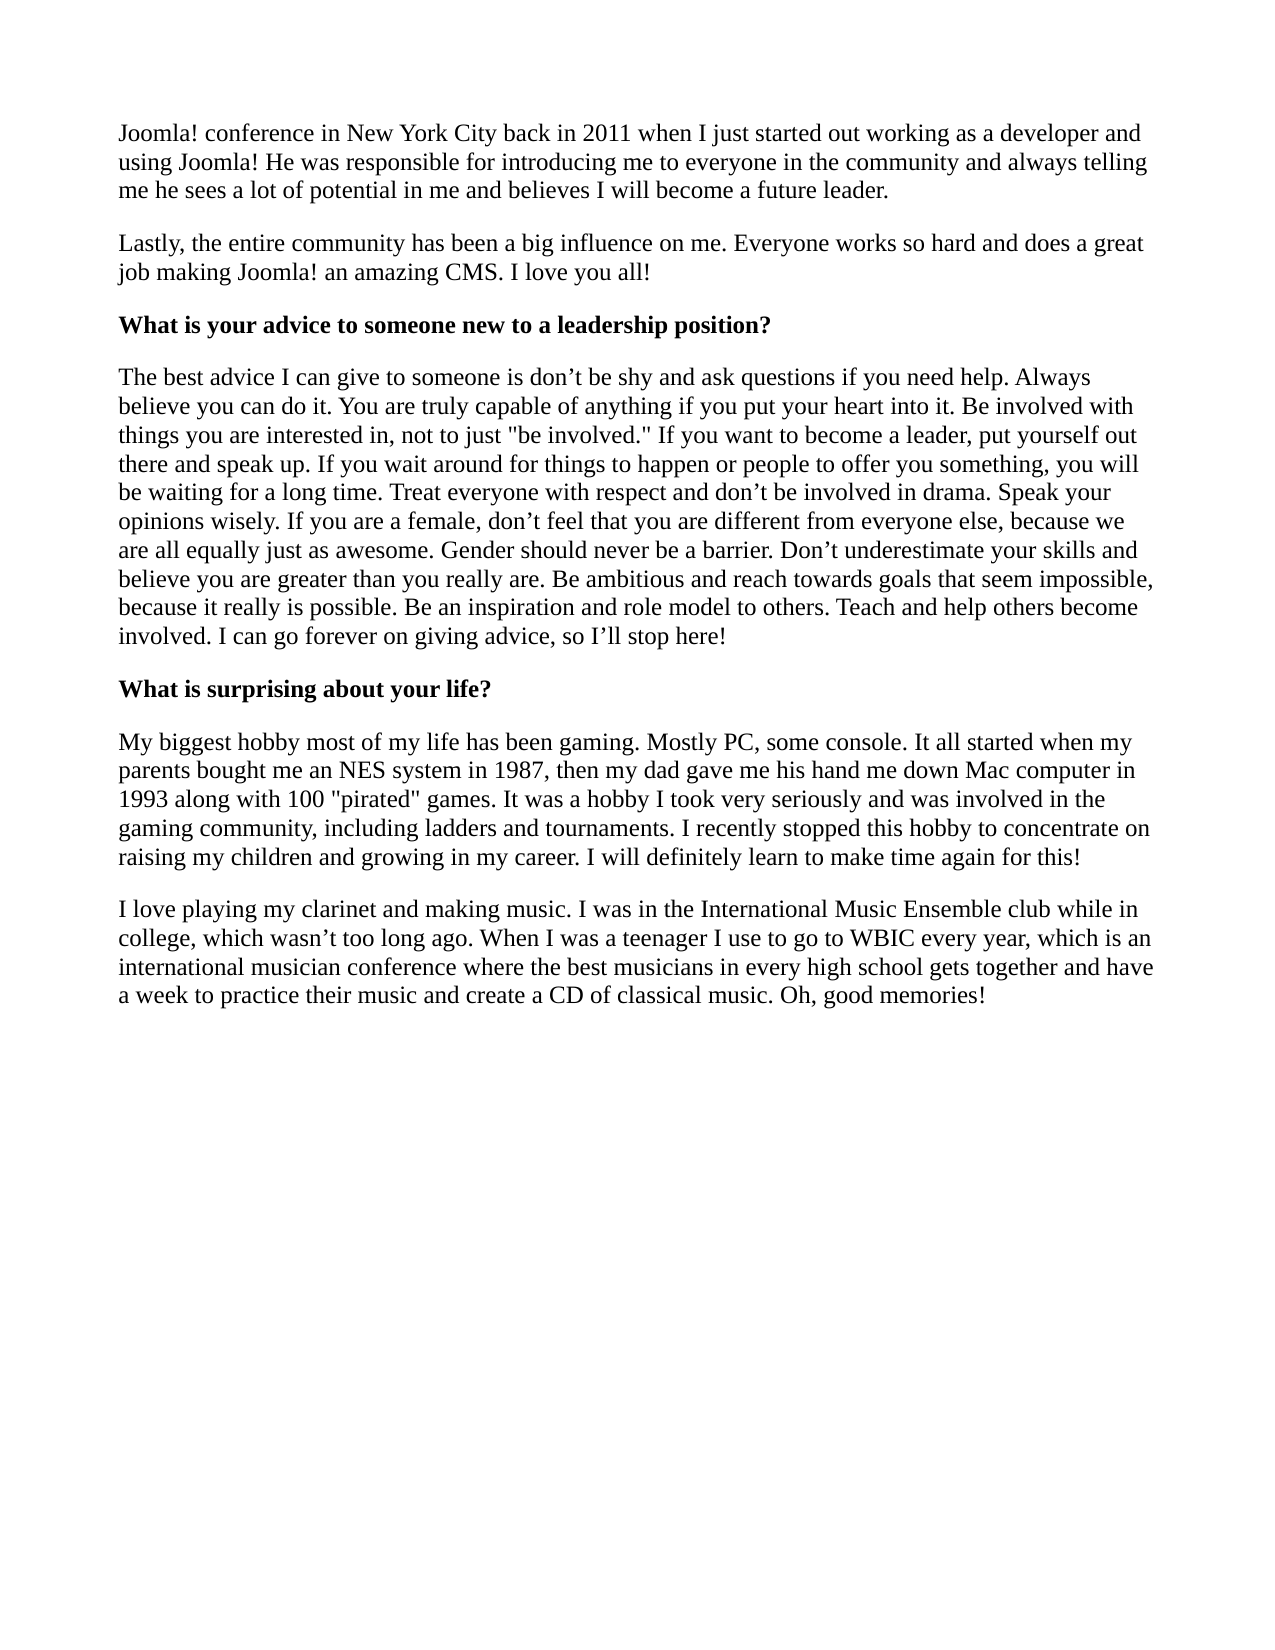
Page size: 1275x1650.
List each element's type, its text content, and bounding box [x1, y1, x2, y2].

text Joomla! conference in New York City back in 2011 when I just started out working as a developer and using Joomla! He was responsible for introducing me to everyone in the community and always telling me he sees a lot of potential in me and believes I will become a future leader. [118, 118, 1157, 204]
text My biggest hobby most of my life has been gaming. Mostly PC, some console. It all started when my parents bought me an NES system in 1987, then my dad gave me his hand me down Mac computer in 1993 along with 100 "pirated" games. It was a hobby I took very seriously and was involved in the gaming community, including ladders and tournaments. I recently stopped this hobby to concentrate on raising my children and growing in my career. I will definitely learn to make time again for this! [118, 727, 1157, 870]
text What is surprising about your life? [118, 674, 1157, 703]
text What is your advice to someone new to a leadership position? [118, 310, 1157, 338]
text Lastly, the entire community has been a big influence on me. Everyone works so hard and does a great job making Joomla! an amazing CMS. I love you all! [118, 228, 1157, 286]
text The best advice I can give to someone is don’t be shy and ask questions if you need help. Always believe you can do it. You are truly capable of anything if you put your heart into it. Be involved with things you are interested in, not to just "be involved." If you want to become a leader, put yourself out there and speak up. If you wait around for things to happen or people to offer you something, you will be waiting for a long time. Treat everyone with respect and don’t be involved in drama. Speak your opinions wisely. If you are a female, don’t feel that you are different from everyone else, because we are all equally just as awesome. Gender should never be a barrier. Don’t underestimate your skills and believe you are greater than you really are. Be ambitious and reach towards goals that seem impossible, because it really is possible. Be an inspiration and role model to others. Teach and help others become involved. I can go forever on giving advice, so I’ll stop here! [118, 362, 1157, 650]
text I love playing my clarinet and making music. I was in the International Music Ensemble club while in college, which wasn’t too long ago. When I was a teenager I use to go to WBIC every year, which is an international musician conference where the best musicians in every high school gets together and have a week to practice their music and create a CD of classical music. Oh, good memories! [118, 894, 1157, 1009]
